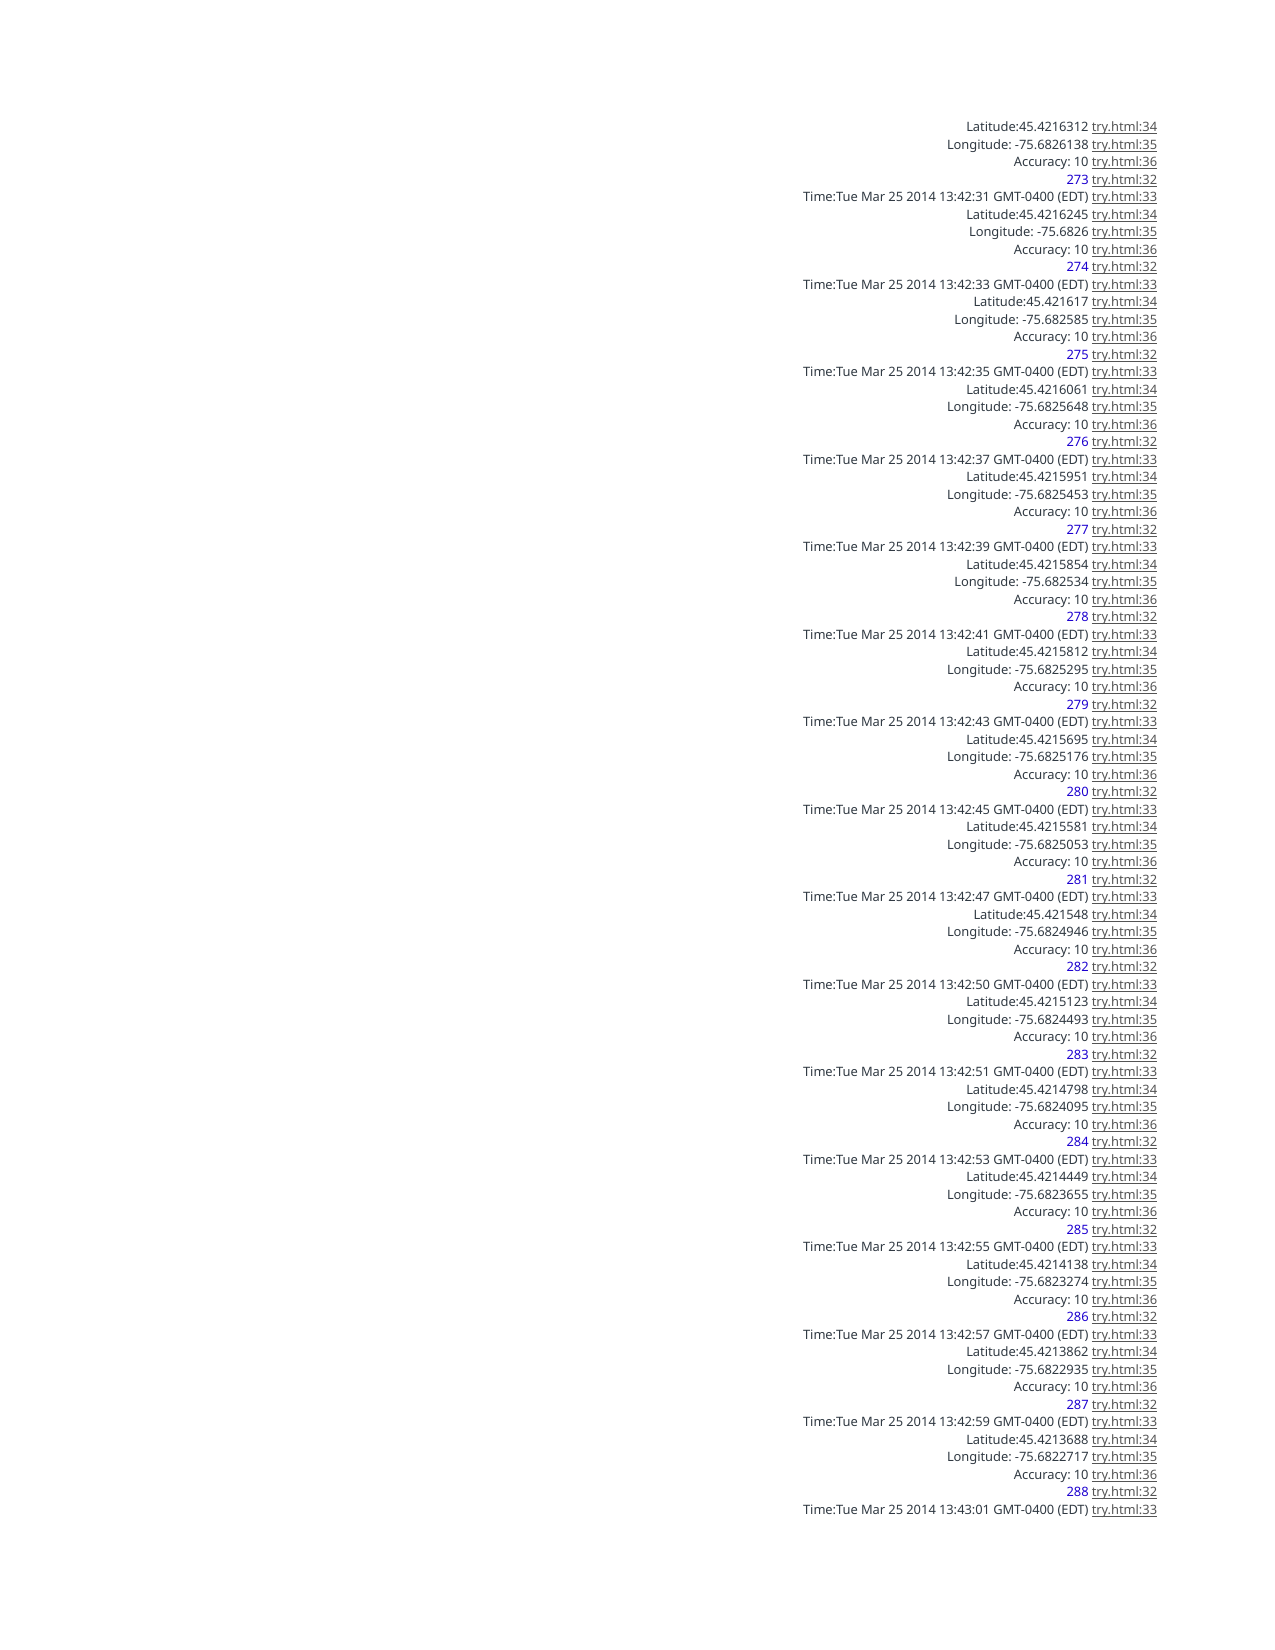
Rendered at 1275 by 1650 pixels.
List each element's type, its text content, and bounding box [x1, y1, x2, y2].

text Longitude: -75.6822717 try.html:35 [151, 1448, 1157, 1466]
text Latitude:45.4215123 try.html:34 [151, 993, 1157, 1011]
text Time:Tue Mar 25 2014 13:42:55 GMT-0400 (EDT) try.html:33 [151, 1238, 1157, 1256]
text Latitude:45.4214449 try.html:34 [151, 1168, 1157, 1186]
text Time:Tue Mar 25 2014 13:42:31 GMT-0400 (EDT) try.html:33 [151, 188, 1157, 206]
text Longitude: -75.6824946 try.html:35 [151, 923, 1157, 941]
text Time:Tue Mar 25 2014 13:42:51 GMT-0400 (EDT) try.html:33 [151, 1063, 1157, 1081]
text Longitude: -75.6823655 try.html:35 [151, 1186, 1157, 1203]
text Accuracy: 10 try.html:36 [151, 1378, 1157, 1396]
text Latitude:45.4215854 try.html:34 [151, 556, 1157, 573]
text Time:Tue Mar 25 2014 13:42:53 GMT-0400 (EDT) try.html:33 [151, 1151, 1157, 1168]
text Latitude:45.4215812 try.html:34 [151, 643, 1157, 661]
text Latitude:45.4213862 try.html:34 [151, 1343, 1157, 1361]
text 286 try.html:32 [151, 1308, 1157, 1326]
text Longitude: -75.6825648 try.html:35 [151, 398, 1157, 416]
text Time:Tue Mar 25 2014 13:42:41 GMT-0400 (EDT) try.html:33 [151, 626, 1157, 643]
text Accuracy: 10 try.html:36 [151, 766, 1157, 783]
text Time:Tue Mar 25 2014 13:42:57 GMT-0400 (EDT) try.html:33 [151, 1326, 1157, 1343]
text Accuracy: 10 try.html:36 [151, 1466, 1157, 1483]
text Time:Tue Mar 25 2014 13:42:47 GMT-0400 (EDT) try.html:33 [151, 888, 1157, 906]
text 285 try.html:32 [151, 1221, 1157, 1238]
text 274 try.html:32 [151, 258, 1157, 276]
text 283 try.html:32 [151, 1046, 1157, 1063]
text Accuracy: 10 try.html:36 [151, 416, 1157, 433]
text Longitude: -75.6826138 try.html:35 [151, 136, 1157, 153]
text Latitude:45.4215951 try.html:34 [151, 468, 1157, 486]
text Accuracy: 10 try.html:36 [151, 591, 1157, 608]
text Time:Tue Mar 25 2014 13:43:01 GMT-0400 (EDT) try.html:33 [151, 1501, 1157, 1518]
text Longitude: -75.6825053 try.html:35 [151, 836, 1157, 853]
text 280 try.html:32 [151, 783, 1157, 801]
text Time:Tue Mar 25 2014 13:42:43 GMT-0400 (EDT) try.html:33 [151, 713, 1157, 731]
text 277 try.html:32 [151, 521, 1157, 538]
text 276 try.html:32 [151, 433, 1157, 451]
text 275 try.html:32 [151, 346, 1157, 363]
text 287 try.html:32 [151, 1396, 1157, 1413]
text Accuracy: 10 try.html:36 [151, 503, 1157, 521]
text 278 try.html:32 [151, 608, 1157, 626]
text Accuracy: 10 try.html:36 [151, 678, 1157, 696]
text Longitude: -75.682585 try.html:35 [151, 311, 1157, 328]
text Latitude:45.421617 try.html:34 [151, 293, 1157, 311]
text Time:Tue Mar 25 2014 13:42:39 GMT-0400 (EDT) try.html:33 [151, 538, 1157, 556]
text Latitude:45.4216245 try.html:34 [151, 206, 1157, 223]
text Accuracy: 10 try.html:36 [151, 941, 1157, 958]
text Accuracy: 10 try.html:36 [151, 853, 1157, 871]
text Accuracy: 10 try.html:36 [151, 328, 1157, 346]
text Longitude: -75.6824493 try.html:35 [151, 1011, 1157, 1028]
text 284 try.html:32 [151, 1133, 1157, 1151]
text Accuracy: 10 try.html:36 [151, 1116, 1157, 1133]
text Time:Tue Mar 25 2014 13:42:45 GMT-0400 (EDT) try.html:33 [151, 801, 1157, 818]
text Latitude:45.4215695 try.html:34 [151, 731, 1157, 748]
text Longitude: -75.6825453 try.html:35 [151, 486, 1157, 503]
text Accuracy: 10 try.html:36 [151, 1028, 1157, 1046]
text Time:Tue Mar 25 2014 13:42:59 GMT-0400 (EDT) try.html:33 [151, 1413, 1157, 1431]
text Latitude:45.4216312 try.html:34 [151, 118, 1157, 136]
text Time:Tue Mar 25 2014 13:42:50 GMT-0400 (EDT) try.html:33 [151, 976, 1157, 993]
text 281 try.html:32 [151, 871, 1157, 888]
text Accuracy: 10 try.html:36 [151, 153, 1157, 171]
text Latitude:45.4215581 try.html:34 [151, 818, 1157, 836]
text Time:Tue Mar 25 2014 13:42:35 GMT-0400 (EDT) try.html:33 [151, 363, 1157, 381]
text Accuracy: 10 try.html:36 [151, 241, 1157, 258]
text Longitude: -75.6825295 try.html:35 [151, 661, 1157, 678]
text Accuracy: 10 try.html:36 [151, 1291, 1157, 1308]
text Longitude: -75.6824095 try.html:35 [151, 1098, 1157, 1116]
text Longitude: -75.682534 try.html:35 [151, 573, 1157, 591]
text Latitude:45.4214138 try.html:34 [151, 1256, 1157, 1273]
text Accuracy: 10 try.html:36 [151, 1203, 1157, 1221]
text Longitude: -75.6823274 try.html:35 [151, 1273, 1157, 1291]
text Longitude: -75.6825176 try.html:35 [151, 748, 1157, 766]
text Longitude: -75.6826 try.html:35 [151, 223, 1157, 241]
text Time:Tue Mar 25 2014 13:42:33 GMT-0400 (EDT) try.html:33 [151, 276, 1157, 293]
text 273 try.html:32 [151, 171, 1157, 188]
text Longitude: -75.6822935 try.html:35 [151, 1361, 1157, 1378]
text Time:Tue Mar 25 2014 13:42:37 GMT-0400 (EDT) try.html:33 [151, 451, 1157, 468]
text 282 try.html:32 [151, 958, 1157, 976]
text Latitude:45.4213688 try.html:34 [151, 1431, 1157, 1448]
text Latitude:45.4214798 try.html:34 [151, 1081, 1157, 1098]
text Latitude:45.421548 try.html:34 [151, 906, 1157, 923]
text Latitude:45.4216061 try.html:34 [151, 381, 1157, 398]
text 279 try.html:32 [151, 696, 1157, 713]
text 288 try.html:32 [151, 1483, 1157, 1501]
